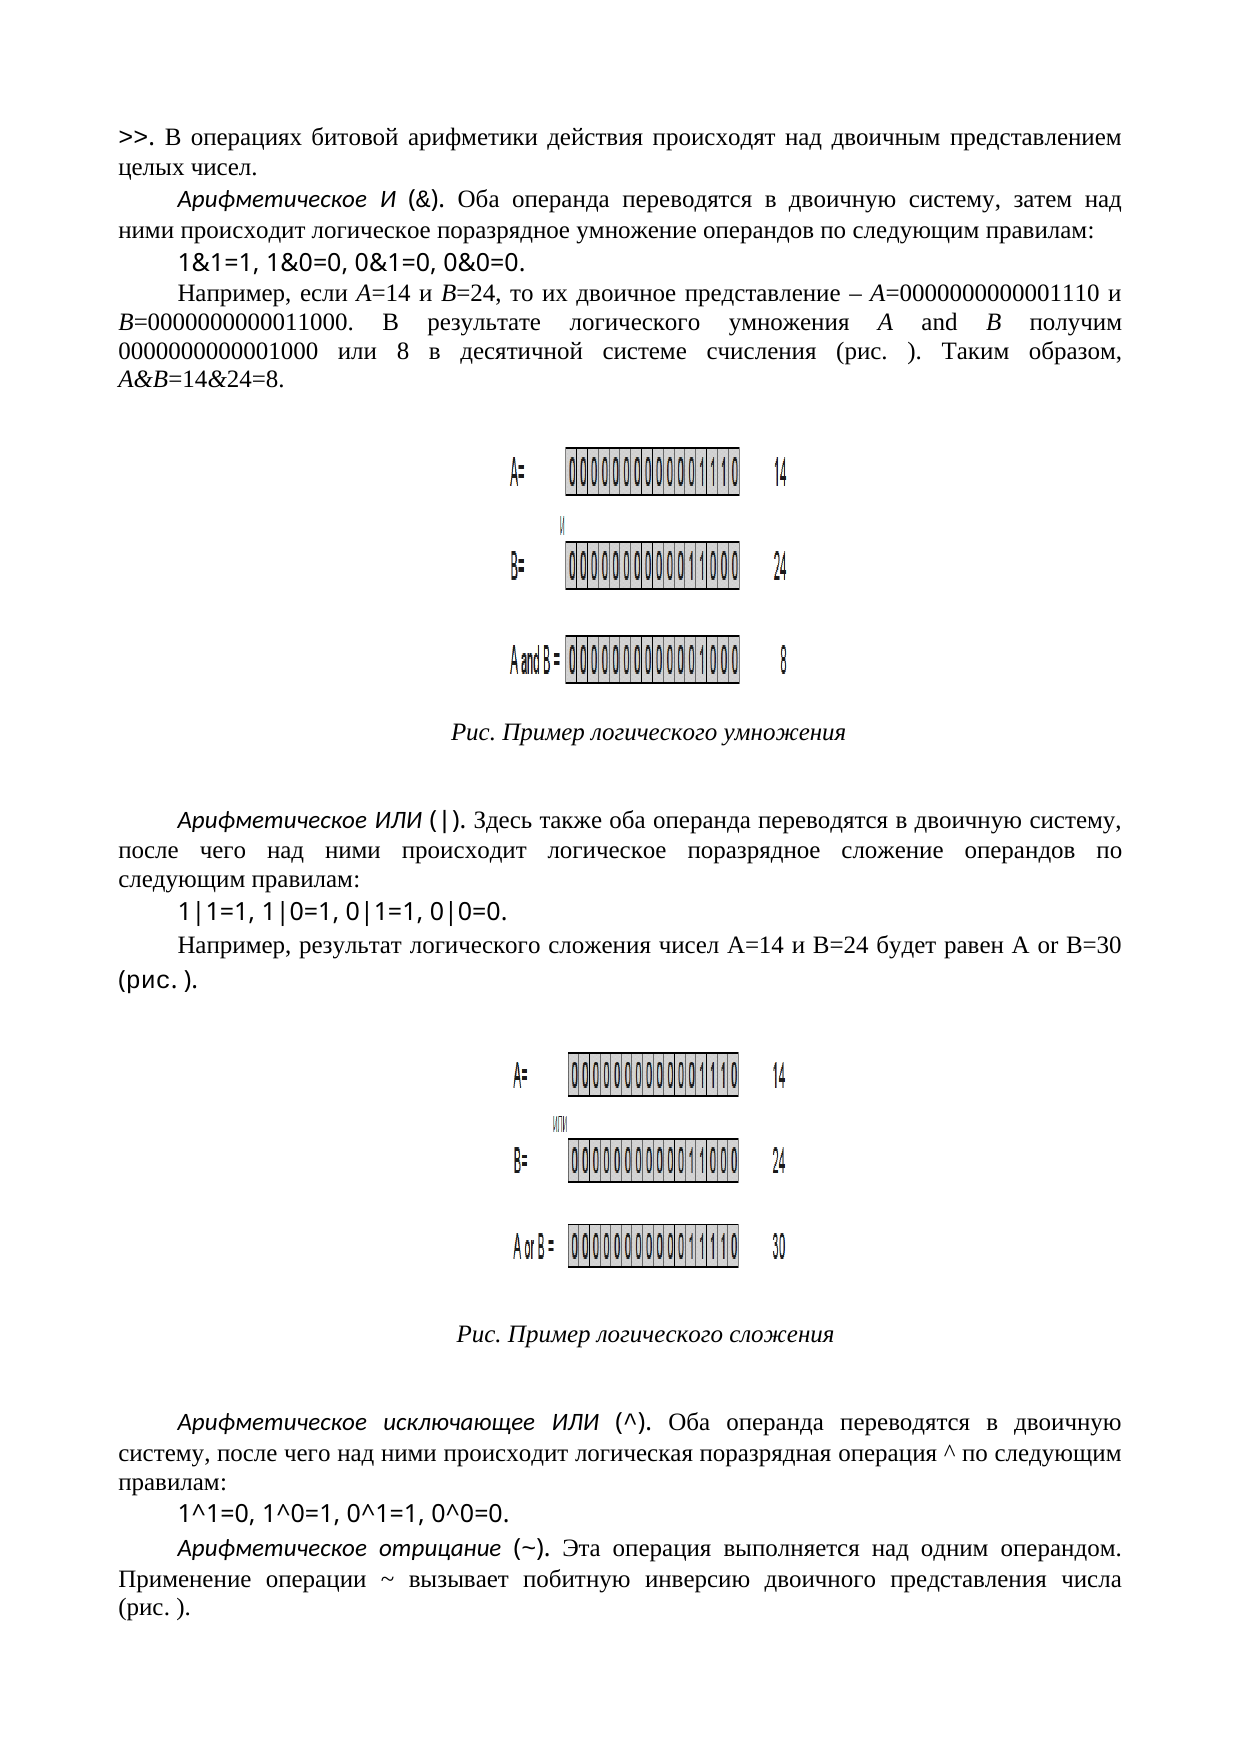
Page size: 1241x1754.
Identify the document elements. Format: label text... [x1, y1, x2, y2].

text Арифметическое ИЛИ (|). Здесь также оба операнда переводятся в двоичную систему, после чего над ними происходит логическое поразрядное сложение операндов по следующим правилам: [118, 801, 1122, 893]
text Рис. Пример логического умножения [177, 717, 1122, 745]
text Например, если А=14 и В=24, то их двоичное представление – А=0000000000001110 и В=0000000000011000. В результате логического умножения A and B получим 0000000000001000 или 8 в десятичной системе счисления (рис. ). Таким образом, A&B=14&24=8. [118, 278, 1122, 393]
text Арифметическое И (&). Оба операнда переводятся в двоичную систему, затем над ними происходит логическое поразрядное умножение операндов по следующим правилам: [118, 181, 1122, 244]
text Арифметическое отрицание (~). Эта операция выполняется над одним операндом. Применение операции ~ вызывает побитную инверсию двоичного представления числа (рис. ). [118, 1529, 1122, 1621]
text >>. В операциях битовой арифметики действия происходят над двоичным представлением целых чисел. [118, 118, 1122, 181]
text Например, результат логического сложения чисел А=14 и В=24 будет равен A or B=30 (рис. ). [118, 927, 1122, 996]
text 1^1=0, 1^0=1, 0^1=1, 0^0=0. [118, 1495, 1122, 1529]
text 1&1=1, 1&0=0, 0&1=0, 0&0=0. [118, 244, 1122, 278]
text Арифметическое исключающее ИЛИ (^). Оба операнда переводятся в двоичную систему, после чего над ними происходит логическая поразрядная операция ^ по следующим правилам: [118, 1404, 1122, 1495]
text Рис. Пример логического сложения [118, 1319, 1122, 1348]
text 1|1=1, 1|0=1, 0|1=1, 0|0=0. [118, 893, 1122, 927]
